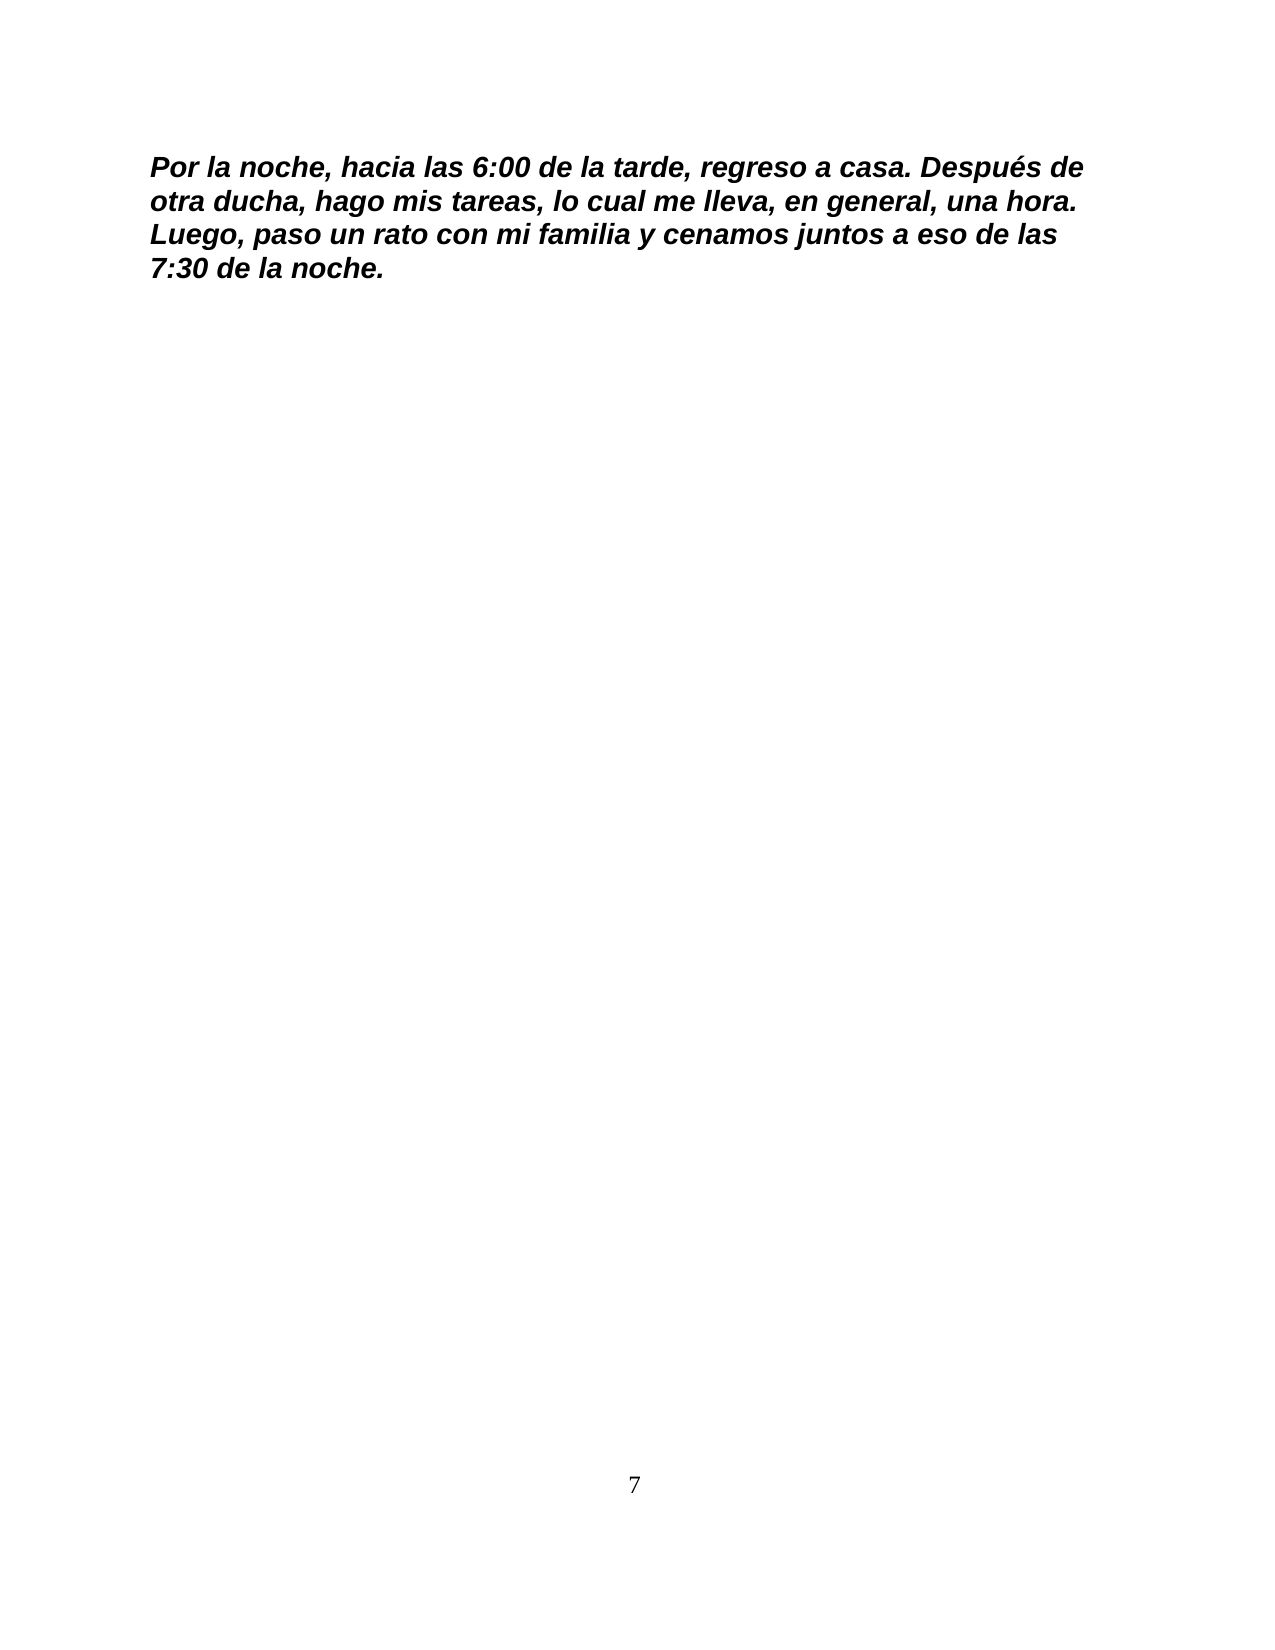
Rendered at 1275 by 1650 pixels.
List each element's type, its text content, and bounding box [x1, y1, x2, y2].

subtitle Por la noche, hacia las 6:00 de la tarde, regreso a casa. Después de otra ducha, hago mis tareas, lo cual me lleva, en general, una hora. Luego, paso un rato con mi familia y cenamos juntos a eso de las 7:30 de la noche. [150, 150, 1125, 284]
